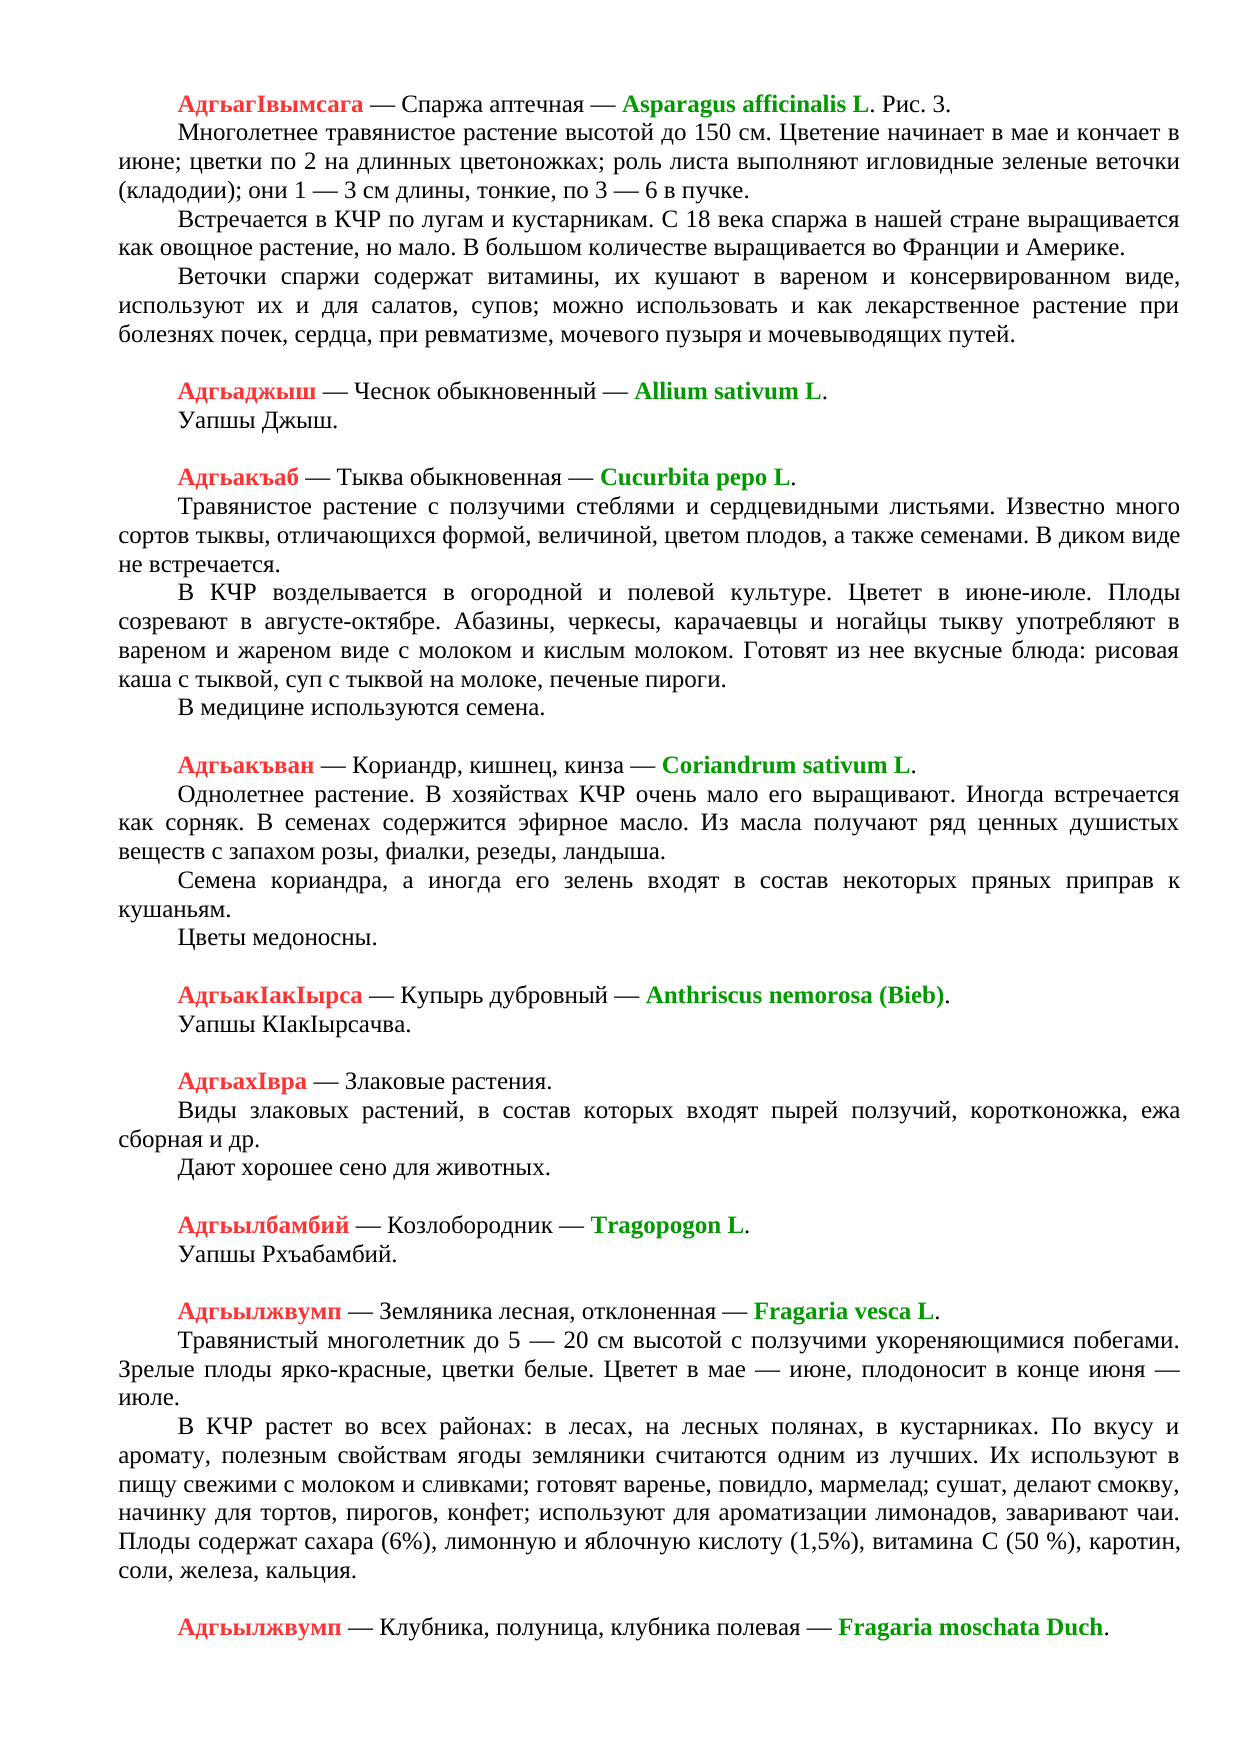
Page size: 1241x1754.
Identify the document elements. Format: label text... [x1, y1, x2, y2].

text В медицине используются семена. [118, 692, 1181, 721]
text Адгьылжвумп — Клубника, полуница, клубника полевая — Fragaria moschata Duch. [118, 1612, 1181, 1641]
text Веточки спаржи содержат витамины, их кушают в вареном и консервированном виде, используют их и для салатов, супов; можно использовать и как лекарственное растение при болезнях почек, сердца, при ревматизме, мочевого пузыря и мочевыводящих путей. [118, 261, 1181, 347]
text АдгьакIакIырса — Купырь дубровный — Anthriscus nemorosa (Bieb). [118, 980, 1181, 1009]
text В КЧР возделывается в огородной и полевой культуре. Цветет в июне-июле. Плоды созревают в августе-октябре. Абазины, черкесы, карачаевцы и ногайцы тыкву употребляют в вареном и жареном виде с молоком и кислым молоком. Готовят из нее вкусные блюда: рисовая каша с тыквой, суп с тыквой на молоке, печеные пироги. [118, 577, 1181, 692]
text Уапшы Рхъабамбий. [118, 1239, 1181, 1267]
text Цветы медоносны. [118, 922, 1181, 951]
text Адгьакъаб — Тыква обыкновенная — Cucurbita pepo L. [118, 462, 1181, 491]
text Адгьылжвумп — Земляника лесная, отклоненная — Fragaria vesca L. [118, 1296, 1181, 1325]
text Виды злаковых растений, в состав которых входят пырей ползучий, коротконожка, ежа сборная и др. [118, 1095, 1181, 1152]
text АдгьагIвымсага — Спаржа аптечная — Asparagus afficinalis L. Рис. 3. [118, 89, 1181, 117]
text Уапшы Джыш. [118, 405, 1181, 434]
text Дают хорошее сено для животных. [118, 1152, 1181, 1181]
text В КЧР растет во всех районах: в лесах, на лесных полянах, в кустарниках. По вкусу и аромату, полезным свойствам ягоды земляники считаются одним из лучших. Их используют в пищу свежими с молоком и сливками; готовят варенье, повидло, мармелад; сушат, делают смокву, начинку для тортов, пирогов, конфет; используют для ароматизации лимонадов, заваривают чаи. Плоды содержат сахара (6%), лимонную и яблочную кислоту (1,5%), витамина C (50 %), каротин, соли, железа, кальция. [118, 1411, 1181, 1584]
text АдгьахIвра — Злаковые растения. [118, 1066, 1181, 1095]
text Встречается в КЧР по лугам и кустарникам. С 18 века спаржа в нашей стране выращивается как овощное растение, но мало. В большом количестве выращивается во Франции и Америке. [118, 204, 1181, 261]
text Адгьылбамбий — Козлобородник — Tragopogon L. [118, 1210, 1181, 1239]
text Травянистый многолетник до 5 — 20 см высотой с ползучими укореняющимися побегами. Зрелые плоды ярко-красные, цветки белые. Цветет в мае — июне, плодоносит в конце июня — июле. [118, 1325, 1181, 1411]
text Многолетнее травянистое растение высотой до 150 см. Цветение начинает в мае и кончает в июне; цветки по 2 на длинных цветоножках; роль листа выполняют игловидные зеленые веточки (кладодии); они 1 — 3 см длины, тонкие, по 3 — 6 в пучке. [118, 117, 1181, 204]
text Уапшы КIакIырсачва. [118, 1009, 1181, 1037]
text Семена кориандра, а иногда его зелень входят в состав некоторых пряных приправ к кушаньям. [118, 865, 1181, 922]
text Однолетнее растение. В хозяйствах КЧР очень мало его выращивают. Иногда встречается как сорняк. В семенах содержится эфирное масло. Из масла получают ряд ценных душистых веществ с запахом розы, фиалки, резеды, ландыша. [118, 779, 1181, 865]
text Адгьаджыш — Чеснок обыкновенный — Allium sativum L. [118, 376, 1181, 405]
text Травянистое растение с ползучими стеблями и сердцевидными листьями. Известно много сортов тыквы, отличающихся формой, величиной, цветом плодов, а также семенами. В диком виде не встречается. [118, 491, 1181, 577]
text Адгьакъван — Кориандр, кишнец, кинза — Coriandrum sativum L. [118, 750, 1181, 779]
